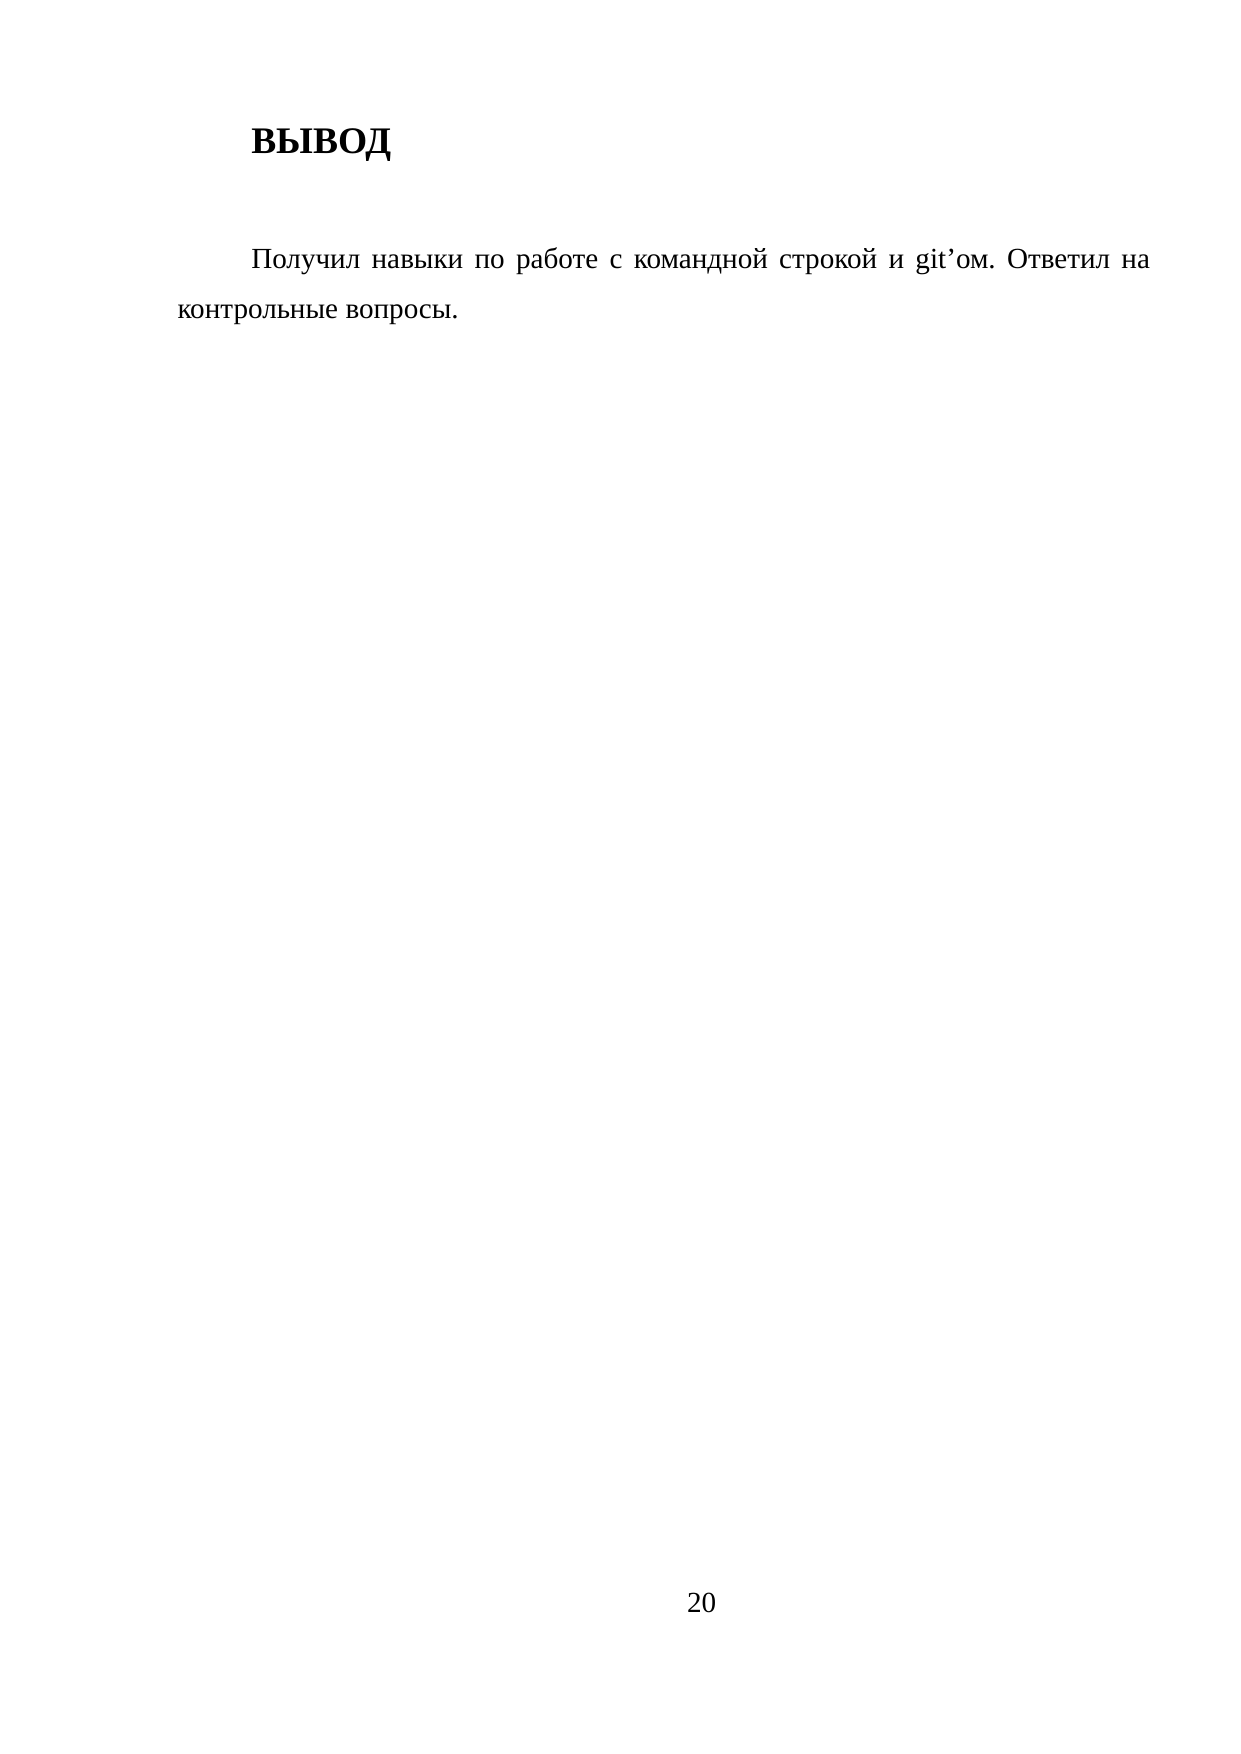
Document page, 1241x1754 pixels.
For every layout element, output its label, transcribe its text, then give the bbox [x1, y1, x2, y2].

subtitle Вывод [251, 118, 1152, 161]
text Получил навыки по работе с командной строкой и git’ом. Ответил на контрольные вопросы. [177, 241, 1152, 325]
